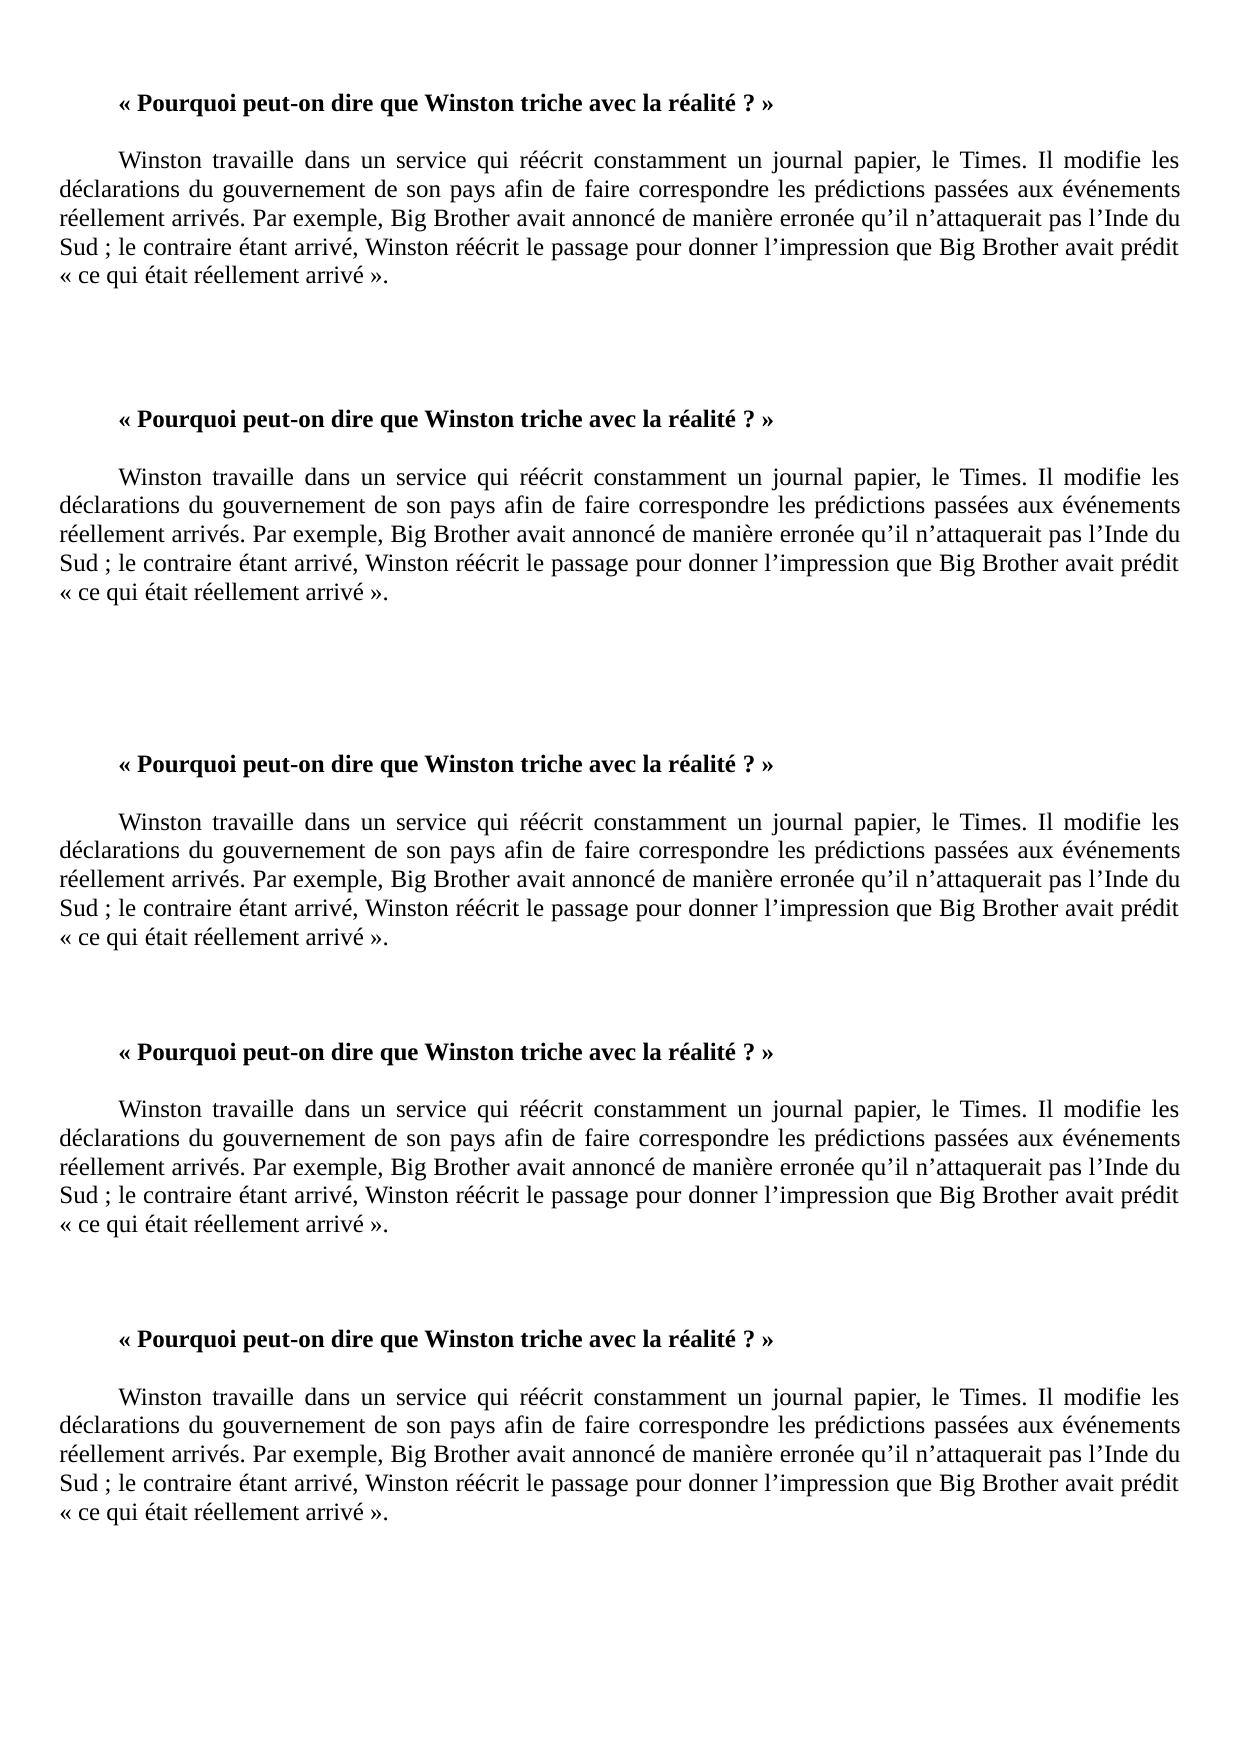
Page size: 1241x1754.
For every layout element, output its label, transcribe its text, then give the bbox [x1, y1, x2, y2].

text Winston travaille dans un service qui réécrit constamment un journal papier, le Times. Il modifie les déclarations du gouvernement de son pays afin de faire correspondre les prédictions passées aux événements réellement arrivés. Par exemple, Big Brother avait annoncé de manière erronée qu’il n’attaquerait pas l’Inde du Sud ; le contraire étant arrivé, Winston réécrit le passage pour donner l’impression que Big Brother avait prédit « ce qui était réellement arrivé ». [59, 145, 1181, 289]
text Winston travaille dans un service qui réécrit constamment un journal papier, le Times. Il modifie les déclarations du gouvernement de son pays afin de faire correspondre les prédictions passées aux événements réellement arrivés. Par exemple, Big Brother avait annoncé de manière erronée qu’il n’attaquerait pas l’Inde du Sud ; le contraire étant arrivé, Winston réécrit le passage pour donner l’impression que Big Brother avait prédit « ce qui était réellement arrivé ». [59, 807, 1181, 950]
text Winston travaille dans un service qui réécrit constamment un journal papier, le Times. Il modifie les déclarations du gouvernement de son pays afin de faire correspondre les prédictions passées aux événements réellement arrivés. Par exemple, Big Brother avait annoncé de manière erronée qu’il n’attaquerait pas l’Inde du Sud ; le contraire étant arrivé, Winston réécrit le passage pour donner l’impression que Big Brother avait prédit « ce qui était réellement arrivé ». [59, 462, 1181, 605]
text « Pourquoi peut-on dire que Winston triche avec la réalité ? » [59, 749, 1181, 778]
text « Pourquoi peut-on dire que Winston triche avec la réalité ? » [59, 1324, 1181, 1353]
text Winston travaille dans un service qui réécrit constamment un journal papier, le Times. Il modifie les déclarations du gouvernement de son pays afin de faire correspondre les prédictions passées aux événements réellement arrivés. Par exemple, Big Brother avait annoncé de manière erronée qu’il n’attaquerait pas l’Inde du Sud ; le contraire étant arrivé, Winston réécrit le passage pour donner l’impression que Big Brother avait prédit « ce qui était réellement arrivé ». [59, 1094, 1181, 1238]
text Winston travaille dans un service qui réécrit constamment un journal papier, le Times. Il modifie les déclarations du gouvernement de son pays afin de faire correspondre les prédictions passées aux événements réellement arrivés. Par exemple, Big Brother avait annoncé de manière erronée qu’il n’attaquerait pas l’Inde du Sud ; le contraire étant arrivé, Winston réécrit le passage pour donner l’impression que Big Brother avait prédit « ce qui était réellement arrivé ». [59, 1382, 1181, 1525]
text « Pourquoi peut-on dire que Winston triche avec la réalité ? » [59, 404, 1181, 433]
text « Pourquoi peut-on dire que Winston triche avec la réalité ? » [59, 1037, 1181, 1065]
text « Pourquoi peut-on dire que Winston triche avec la réalité ? » [59, 88, 1181, 117]
